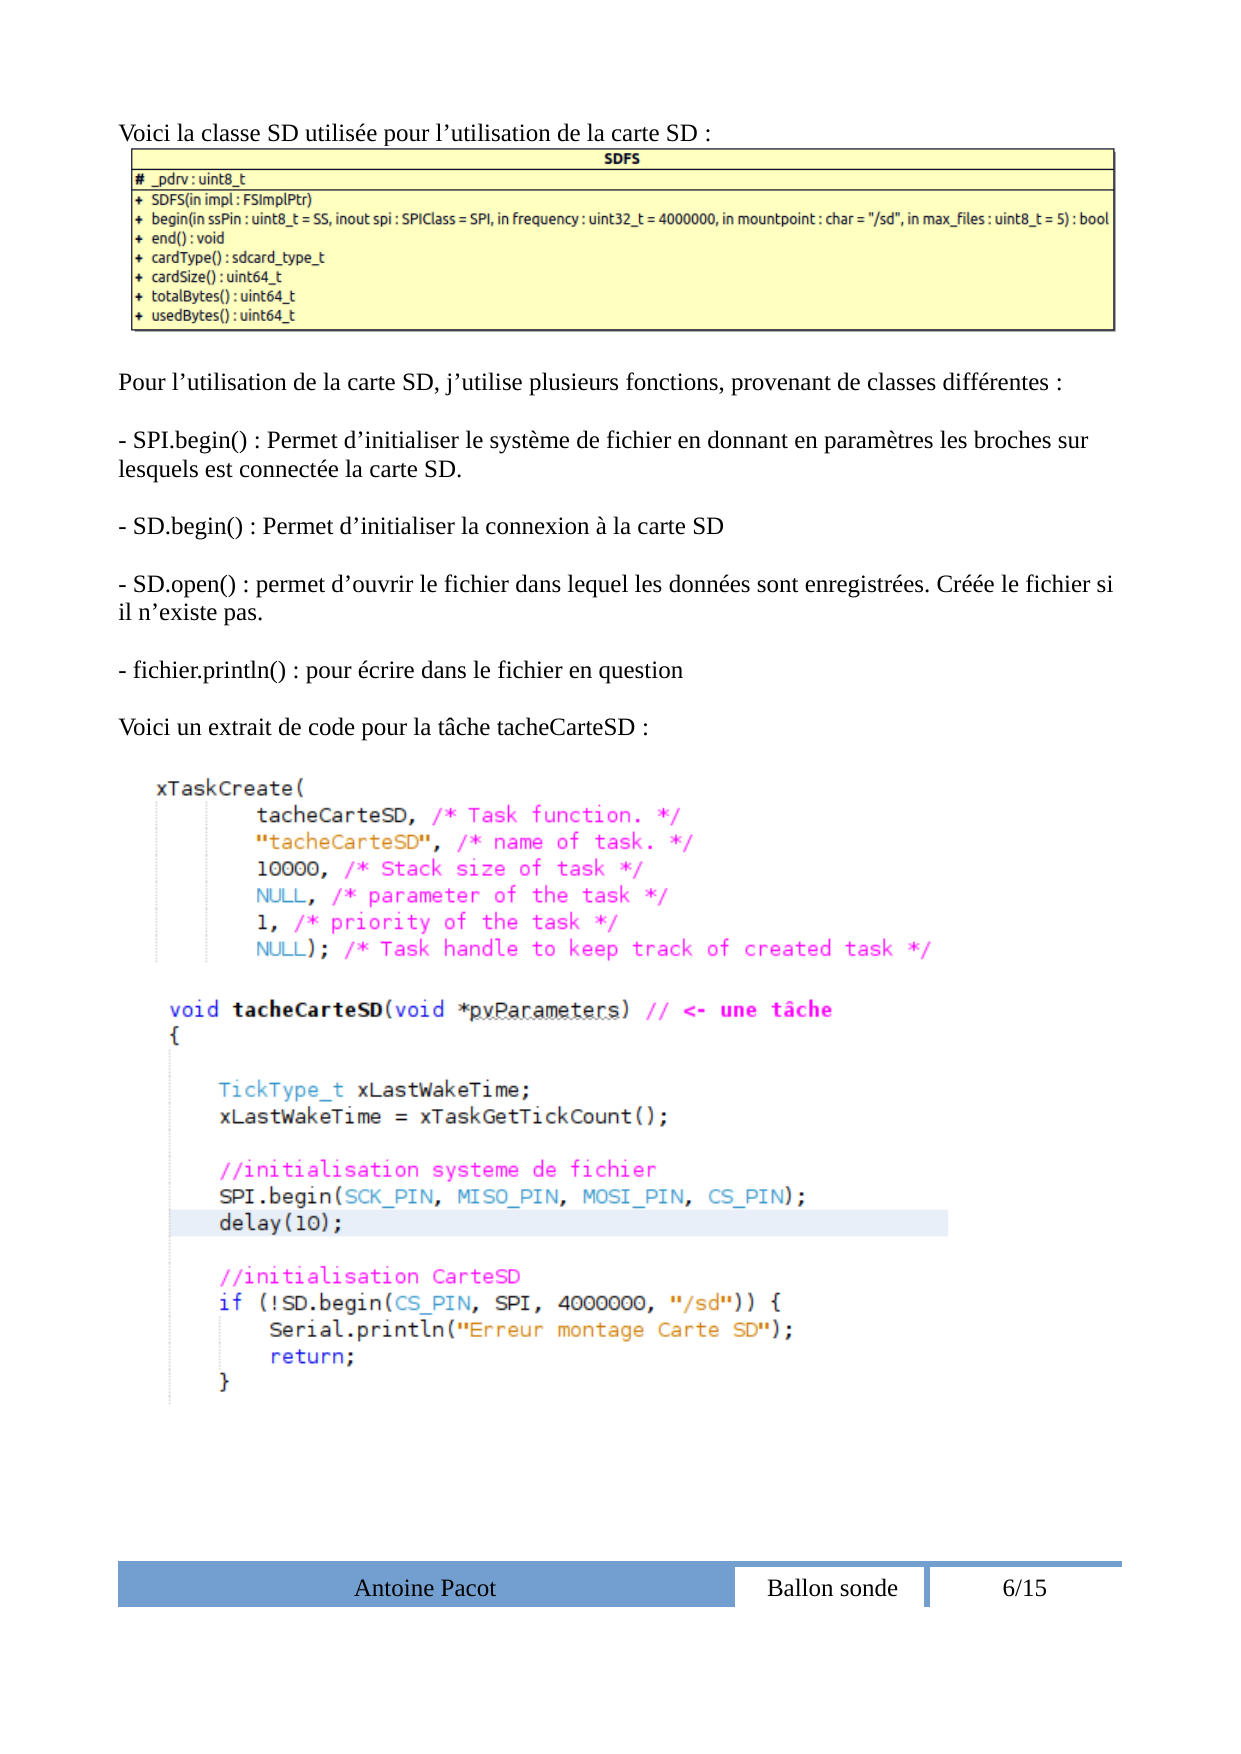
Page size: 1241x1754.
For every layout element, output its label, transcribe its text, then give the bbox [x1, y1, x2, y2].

text - SD.open() : permet d’ouvrir le fichier dans lequel les données sont enregistrées. Créée le fichier si il n’existe pas. [118, 569, 1122, 626]
picture [118, 146, 1123, 339]
text - SD.begin() : Permet d’initialiser la connexion à la carte SD [118, 511, 1122, 540]
text - SPI.begin() : Permet d’initialiser le système de fichier en donnant en paramètres les broches sur lesquels est connectée la carte SD. [118, 425, 1122, 482]
picture [167, 992, 949, 1406]
text Voici la classe SD utilisée pour l’utilisation de la carte SD : [118, 118, 1122, 146]
text Pour l’utilisation de la carte SD, j’utilise plusieurs fonctions, provenant de classes différentes : [118, 367, 1122, 396]
picture [148, 770, 951, 975]
text Voici un extrait de code pour la tâche tacheCarteSD : [118, 712, 1122, 741]
text - fichier.println() : pour écrire dans le fichier en question [118, 655, 1122, 684]
